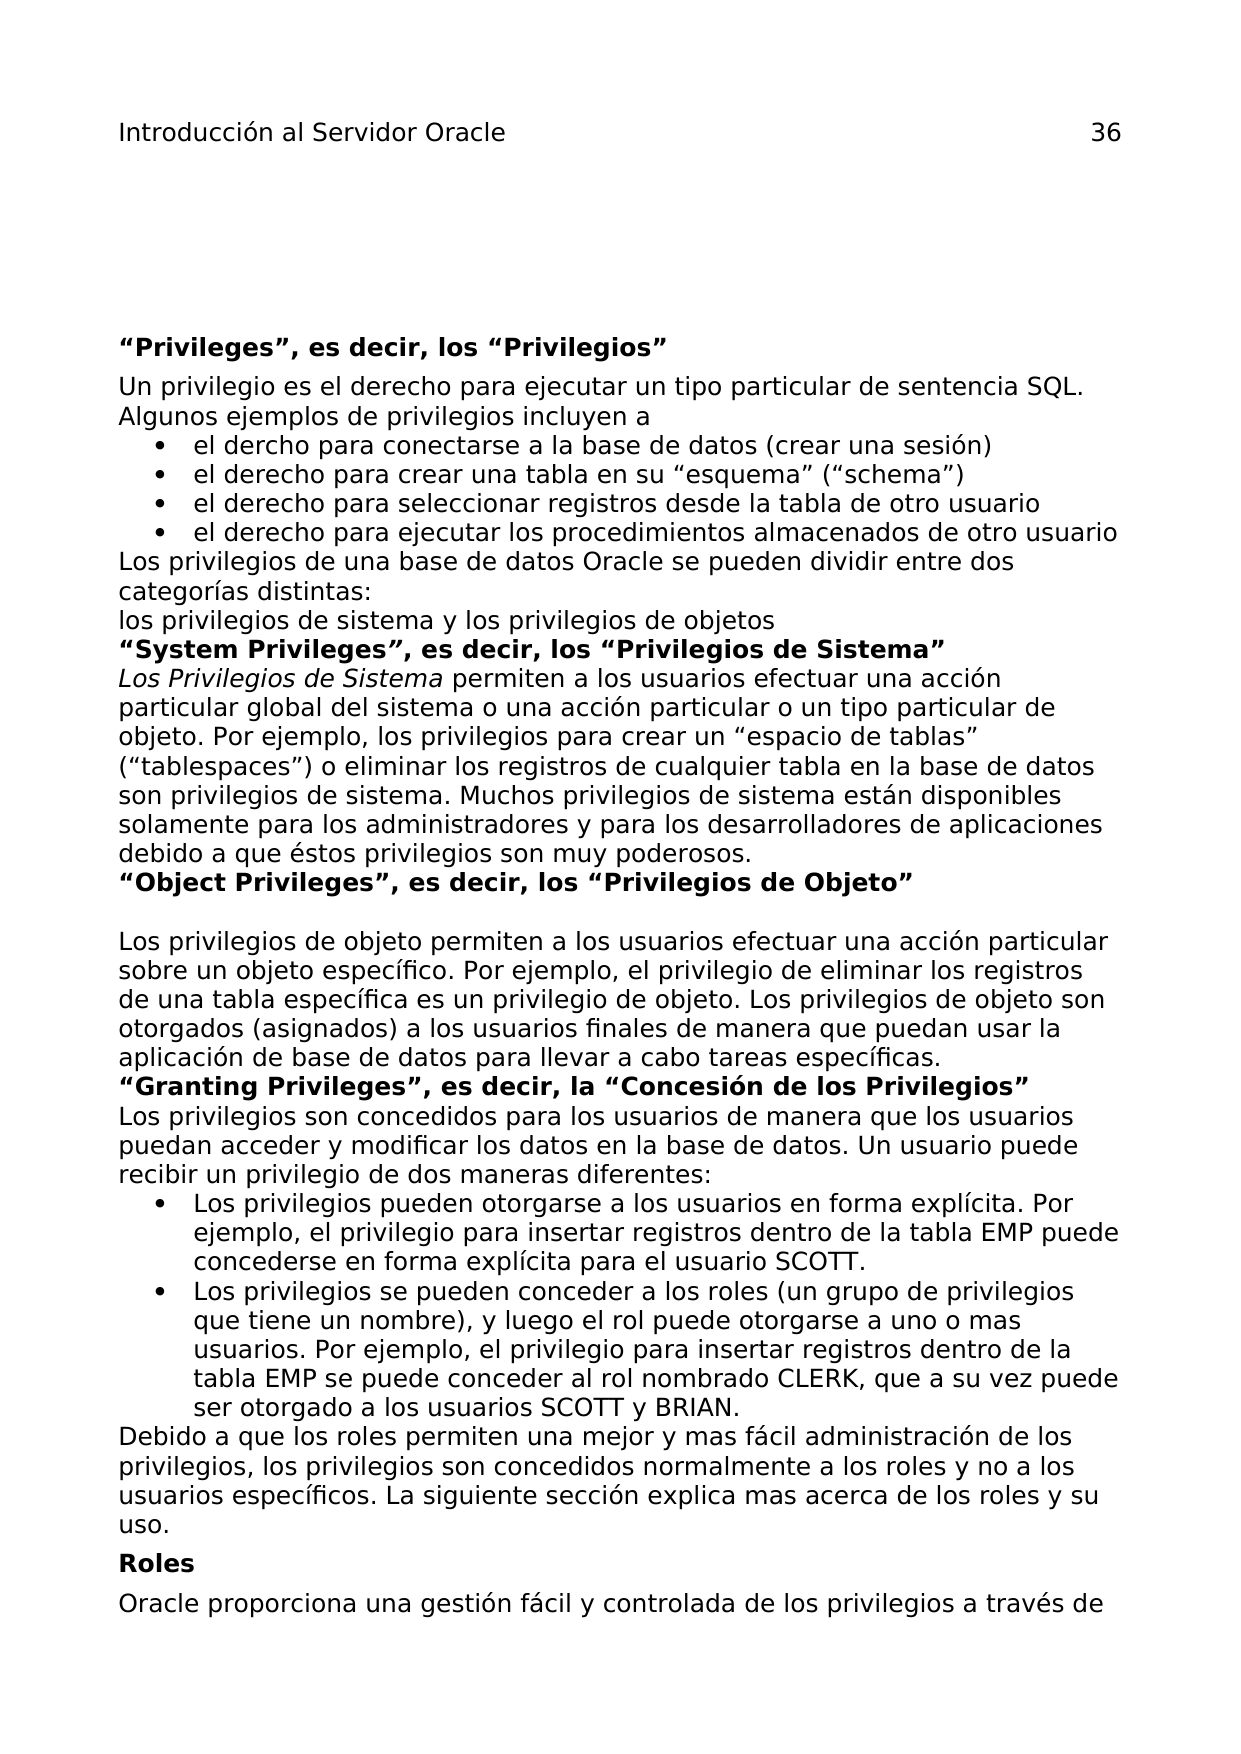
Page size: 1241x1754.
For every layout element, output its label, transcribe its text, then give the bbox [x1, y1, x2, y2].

text Oracle proporciona una gestión fácil y controlada de los privilegios a través de [118, 1589, 1122, 1618]
list el derecho para crear una tabla en su “esquema” (“schema”) [156, 460, 1122, 489]
text Los privilegios de una base de datos Oracle se pueden dividir entre dos categorías distintas: [118, 548, 1122, 606]
text “Privileges”, es decir, los “Privilegios” [118, 333, 1122, 362]
text Un privilegio es el derecho para ejecutar un tipo particular de sentencia SQL. [118, 373, 1122, 402]
text “System Privileges”, es decir, los “Privilegios de Sistema” [118, 635, 1122, 664]
text Los privilegios de objeto permiten a los usuarios efectuar una acción particular sobre un objeto específico. Por ejemplo, el privilegio de eliminar los registros de una tabla específica es un privilegio de objeto. Los privilegios de objeto son otorgados (asignados) a los usuarios finales de manera que puedan usar la aplicación de base de datos para llevar a cabo tareas específicas. [118, 927, 1122, 1073]
text Debido a que los roles permiten una mejor y mas fácil administración de los privilegios, los privilegios son concedidos normalmente a los roles y no a los usuarios específicos. La siguiente sección explica mas acerca de los roles y su uso. [118, 1423, 1122, 1539]
text Los Privilegios de Sistema permiten a los usuarios efectuar una acción particular global del sistema o una acción particular o un tipo particular de objeto. Por ejemplo, los privilegios para crear un “espacio de tablas” (“tablespaces”) o eliminar los registros de cualquier tabla en la base de datos son privilegios de sistema. Muchos privilegios de sistema están disponibles solamente para los administradores y para los desarrolladores de aplicaciones debido a que éstos privilegios son muy poderosos. [118, 664, 1122, 868]
text Algunos ejemplos de privilegios incluyen a [118, 402, 1122, 431]
text los privilegios de sistema y los privilegios de objetos [118, 606, 1122, 635]
list el dercho para conectarse a la base de datos (crear una sesión) [156, 431, 1122, 460]
list Los privilegios se pueden conceder a los roles (un grupo de privilegios que tiene un nombre), y luego el rol puede otorgarse a uno o mas usuarios. Por ejemplo, el privilegio para insertar registros dentro de la tabla EMP se puede conceder al rol nombrado CLERK, que a su vez puede ser otorgado a los usuarios SCOTT y BRIAN. [156, 1277, 1122, 1423]
list el derecho para seleccionar registros desde la tabla de otro usuario [156, 489, 1122, 518]
text “Object Privileges”, es decir, los “Privilegios de Objeto” [118, 868, 1122, 898]
text Los privilegios son concedidos para los usuarios de manera que los usuarios puedan acceder y modificar los datos en la base de datos. Un usuario puede recibir un privilegio de dos maneras diferentes: [118, 1102, 1122, 1189]
list Los privilegios pueden otorgarse a los usuarios en forma explícita. Por ejemplo, el privilegio para insertar registros dentro de la tabla EMP puede concederse en forma explícita para el usuario SCOTT. [156, 1189, 1122, 1277]
list el derecho para ejecutar los procedimientos almacenados de otro usuario [156, 518, 1122, 548]
text Roles [118, 1550, 1122, 1579]
text “Granting Privileges”, es decir, la “Concesión de los Privilegios” [118, 1073, 1122, 1102]
